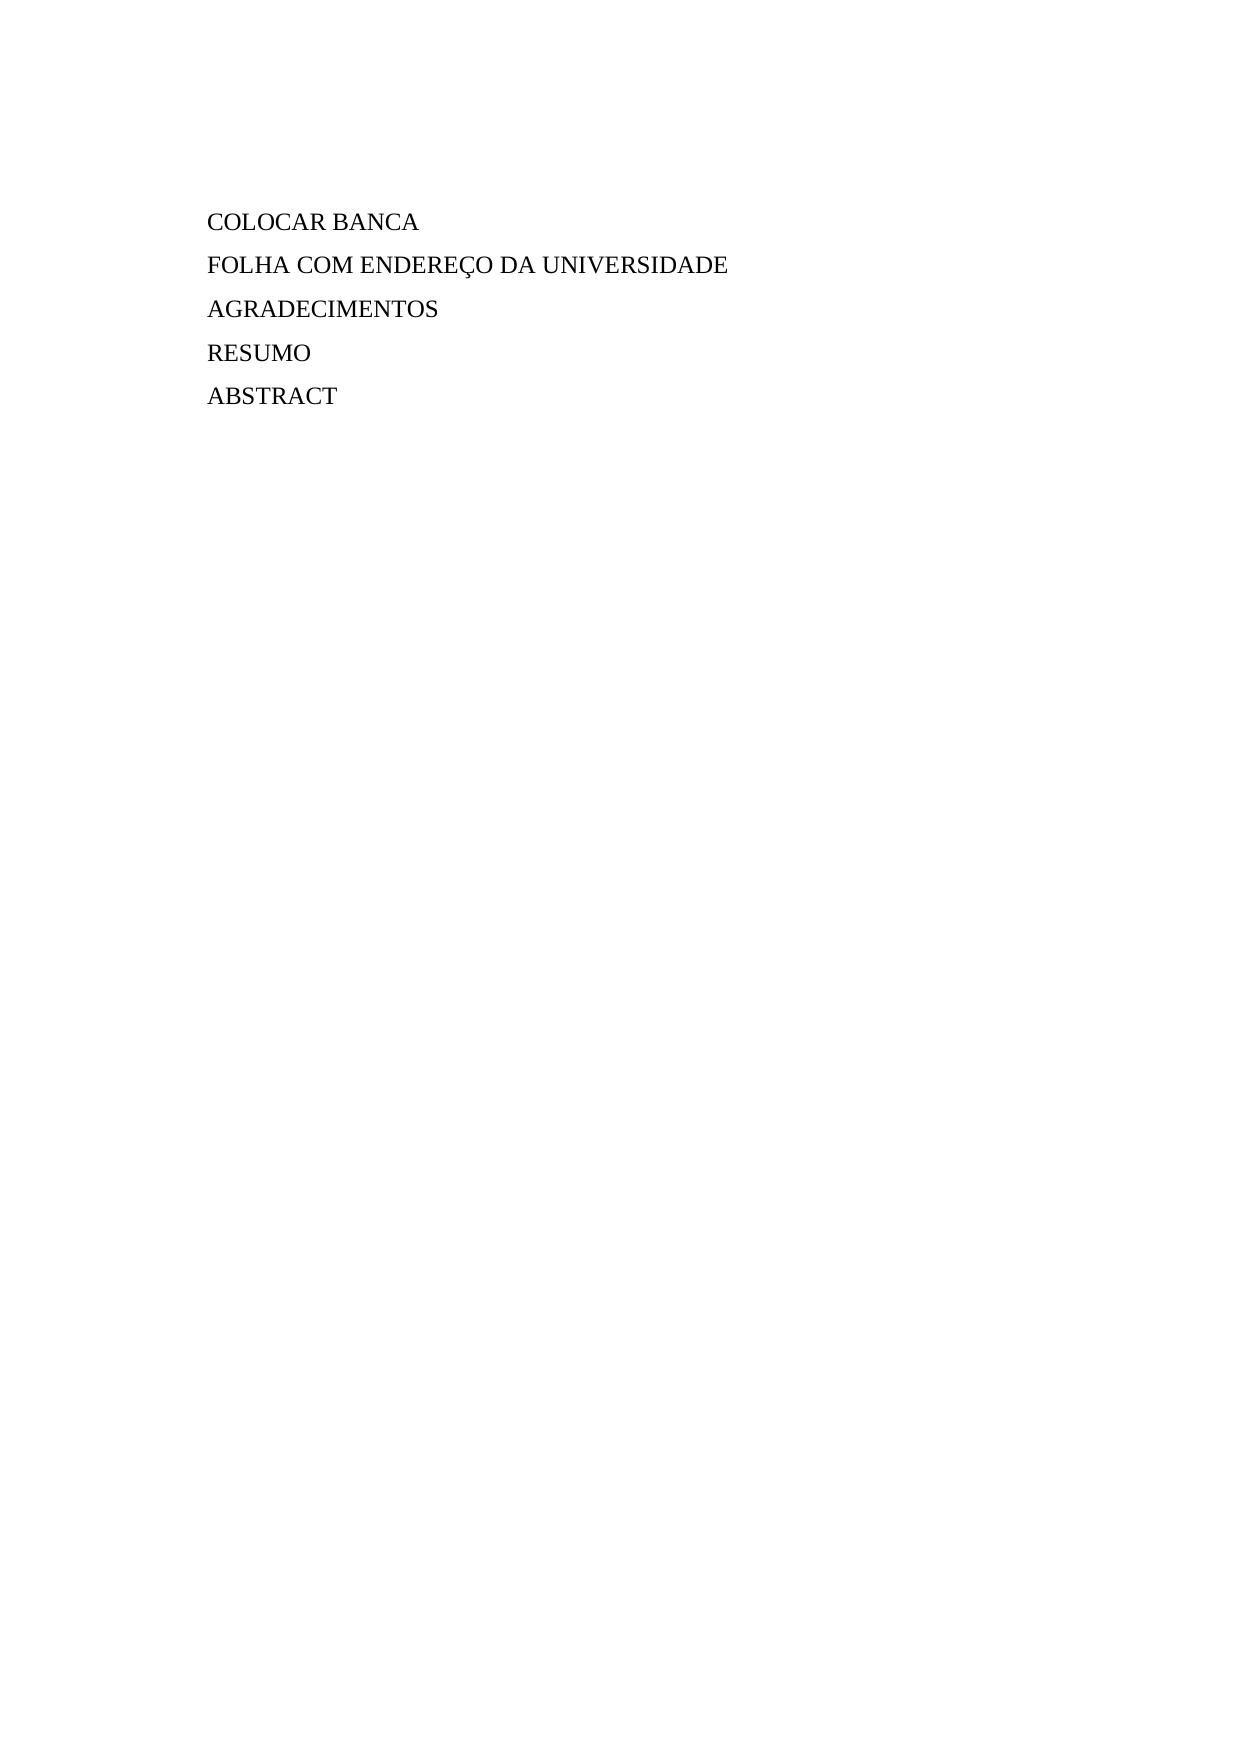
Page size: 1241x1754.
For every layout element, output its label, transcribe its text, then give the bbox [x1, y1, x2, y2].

text AGRADECIMENTOS [207, 294, 1122, 323]
text FOLHA COM ENDEREÇO DA UNIVERSIDADE [207, 250, 1122, 279]
text COLOCAR BANCA [207, 207, 1122, 236]
text ABSTRACT [207, 381, 1122, 410]
text RESUMO [207, 337, 1122, 366]
